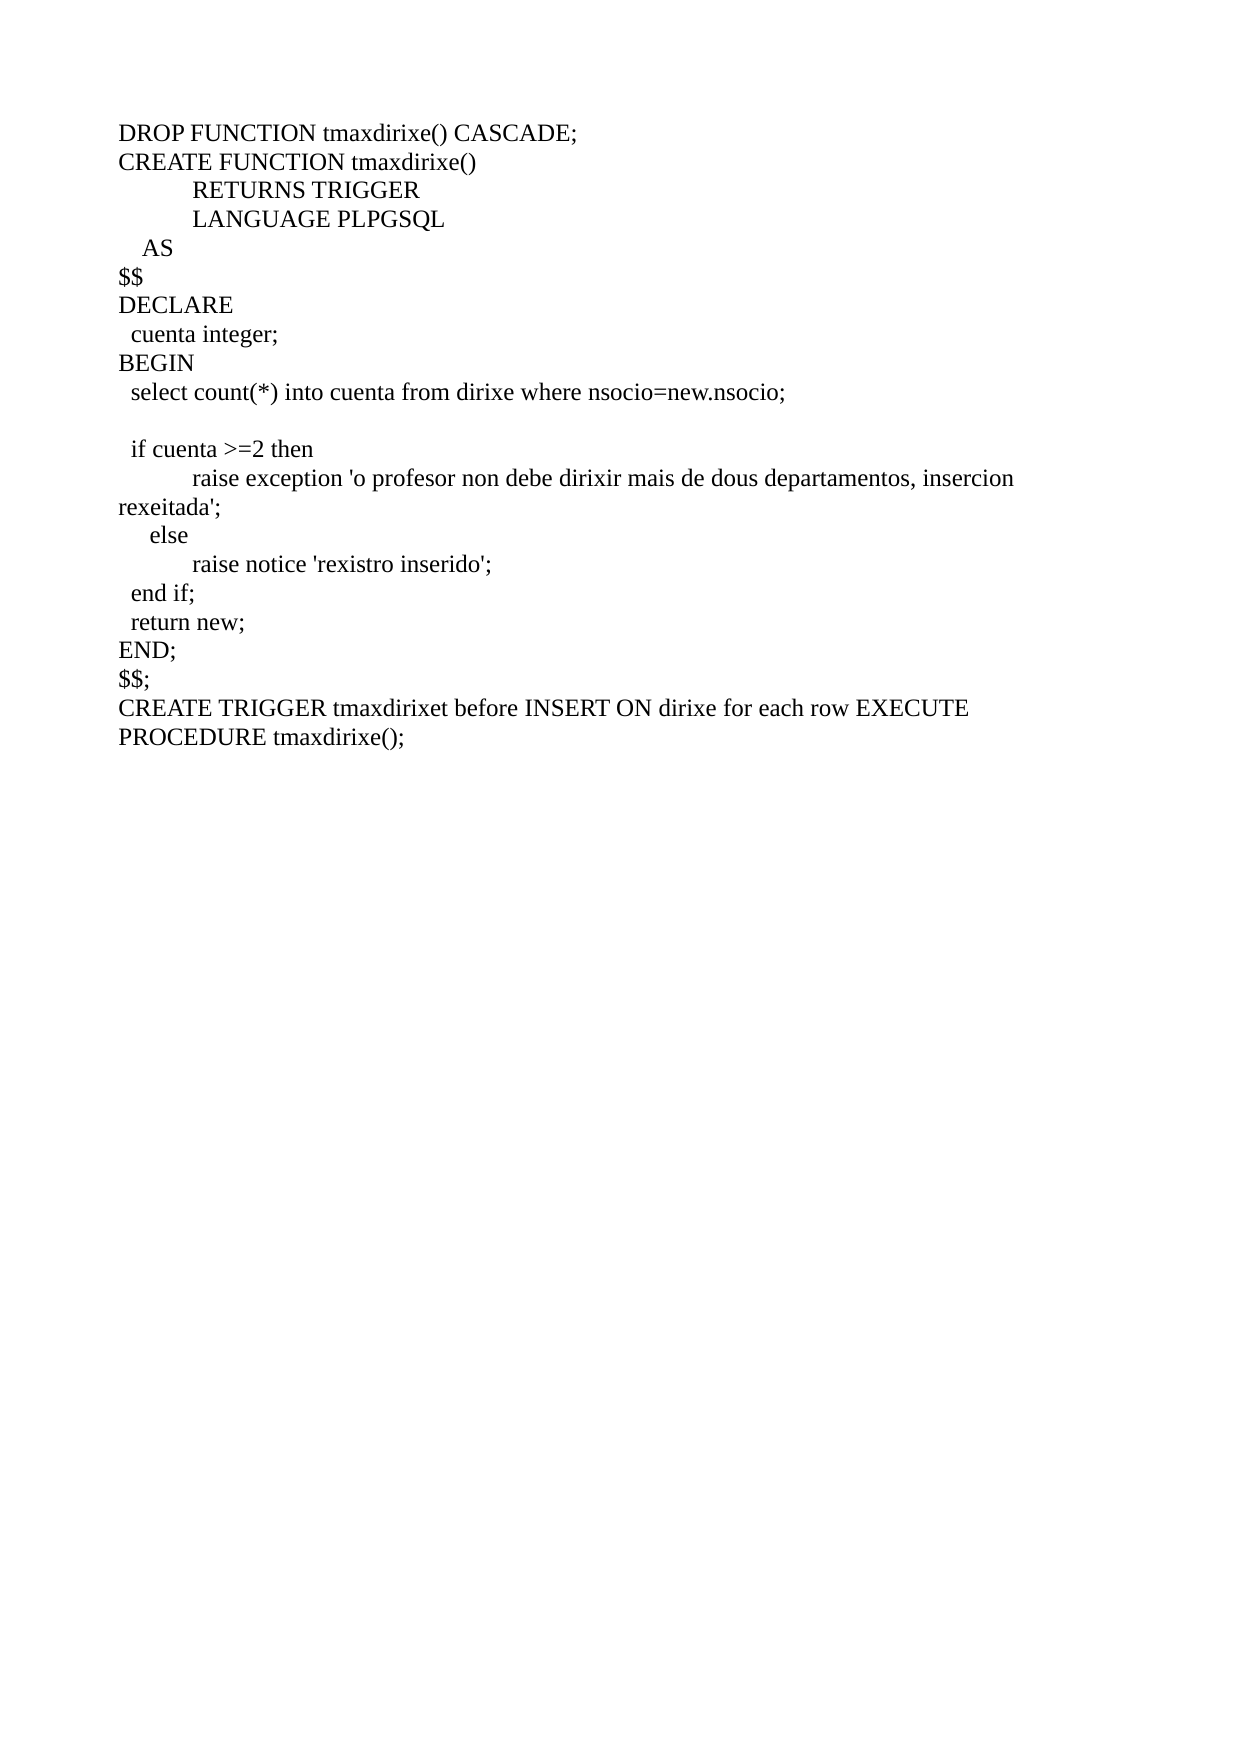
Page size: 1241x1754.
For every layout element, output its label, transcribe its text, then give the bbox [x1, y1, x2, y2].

text RETURNS TRIGGER [118, 176, 1122, 204]
text CREATE FUNCTION tmaxdirixe() [118, 147, 1122, 176]
text DECLARE [118, 291, 1122, 319]
text cuenta integer; [118, 319, 1122, 348]
text CREATE TRIGGER tmaxdirixet before INSERT ON dirixe for each row EXECUTE PROCEDURE tmaxdirixe(); [118, 693, 1122, 751]
text $$ [118, 262, 1122, 291]
text $$; [118, 664, 1122, 693]
text end if; [118, 578, 1122, 607]
text LANGUAGE PLPGSQL [118, 204, 1122, 233]
text DROP FUNCTION tmaxdirixe() CASCADE; [118, 118, 1122, 147]
text BEGIN [118, 348, 1122, 377]
text select count(*) into cuenta from dirixe where nsocio=new.nsocio; [118, 377, 1122, 406]
text END; [118, 636, 1122, 664]
text if cuenta >=2 then [118, 434, 1122, 463]
text return new; [118, 607, 1122, 636]
text raise notice 'rexistro inserido'; [118, 549, 1122, 578]
text AS [118, 233, 1122, 262]
text raise exception 'o profesor non debe dirixir mais de dous departamentos, insercion rexeitada'; [118, 463, 1122, 521]
text else [118, 521, 1122, 549]
